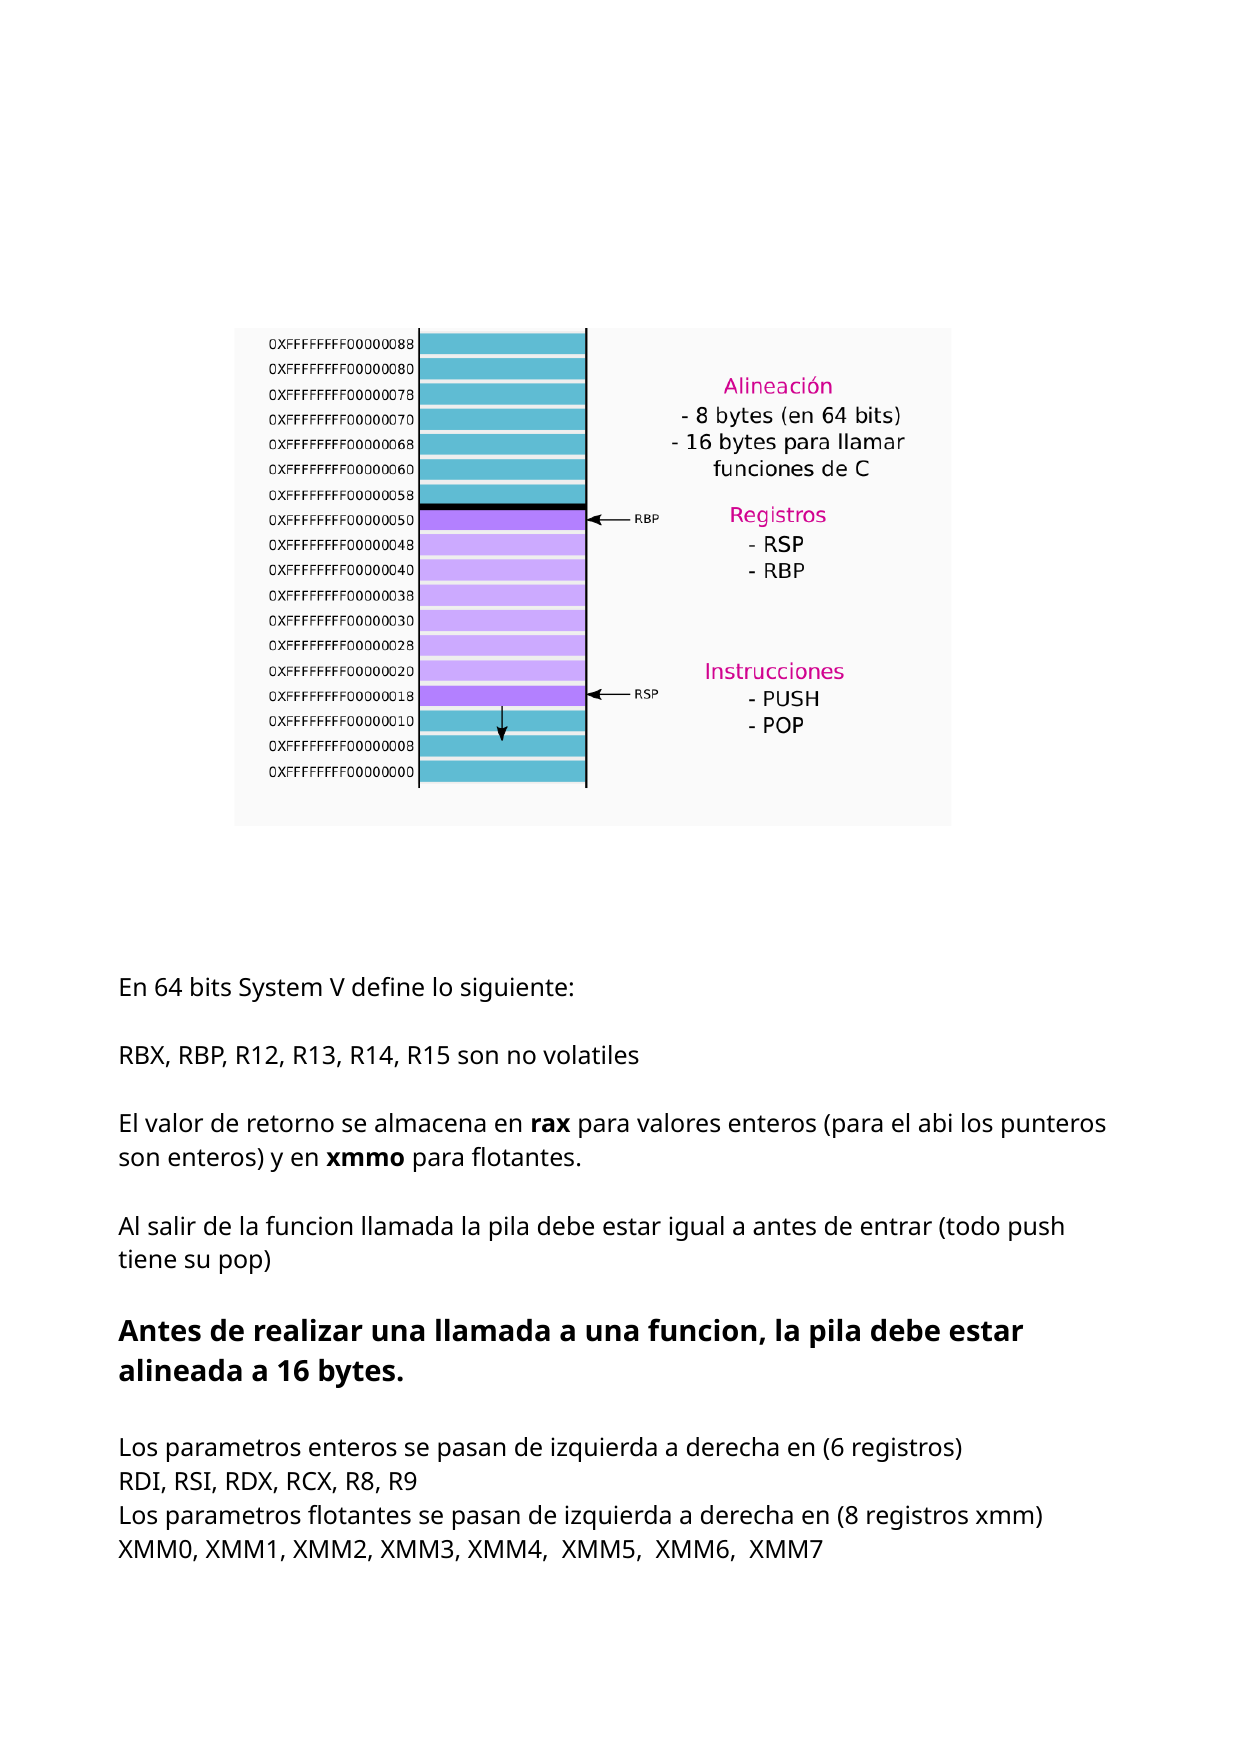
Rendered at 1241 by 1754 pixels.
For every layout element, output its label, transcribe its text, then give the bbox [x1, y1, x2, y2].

text XMM0, XMM1, XMM2, XMM3, XMM4, XMM5, XMM6, XMM7 [118, 1532, 1122, 1566]
text RDI, RSI, RDX, RCX, R8, R9 [118, 1463, 1122, 1497]
text Los parametros flotantes se pasan de izquierda a derecha en (8 registros xmm) [118, 1497, 1122, 1532]
text En 64 bits System V define lo siguiente: [118, 970, 1122, 1004]
text Antes de realizar una llamada a una funcion, la pila debe estar alineada a 16 bytes. [118, 1310, 1122, 1390]
text El valor de retorno se almacena en rax para valores enteros (para el abi los punteros son enteros) y en xmmo para flotantes. [118, 1106, 1122, 1174]
picture [234, 328, 952, 826]
text RBX, RBP, R12, R13, R14, R15 son no volatiles [118, 1038, 1122, 1072]
text Los parametros enteros se pasan de izquierda a derecha en (6 registros) [118, 1429, 1122, 1463]
text Al salir de la funcion llamada la pila debe estar igual a antes de entrar (todo push tiene su pop) [118, 1208, 1122, 1276]
